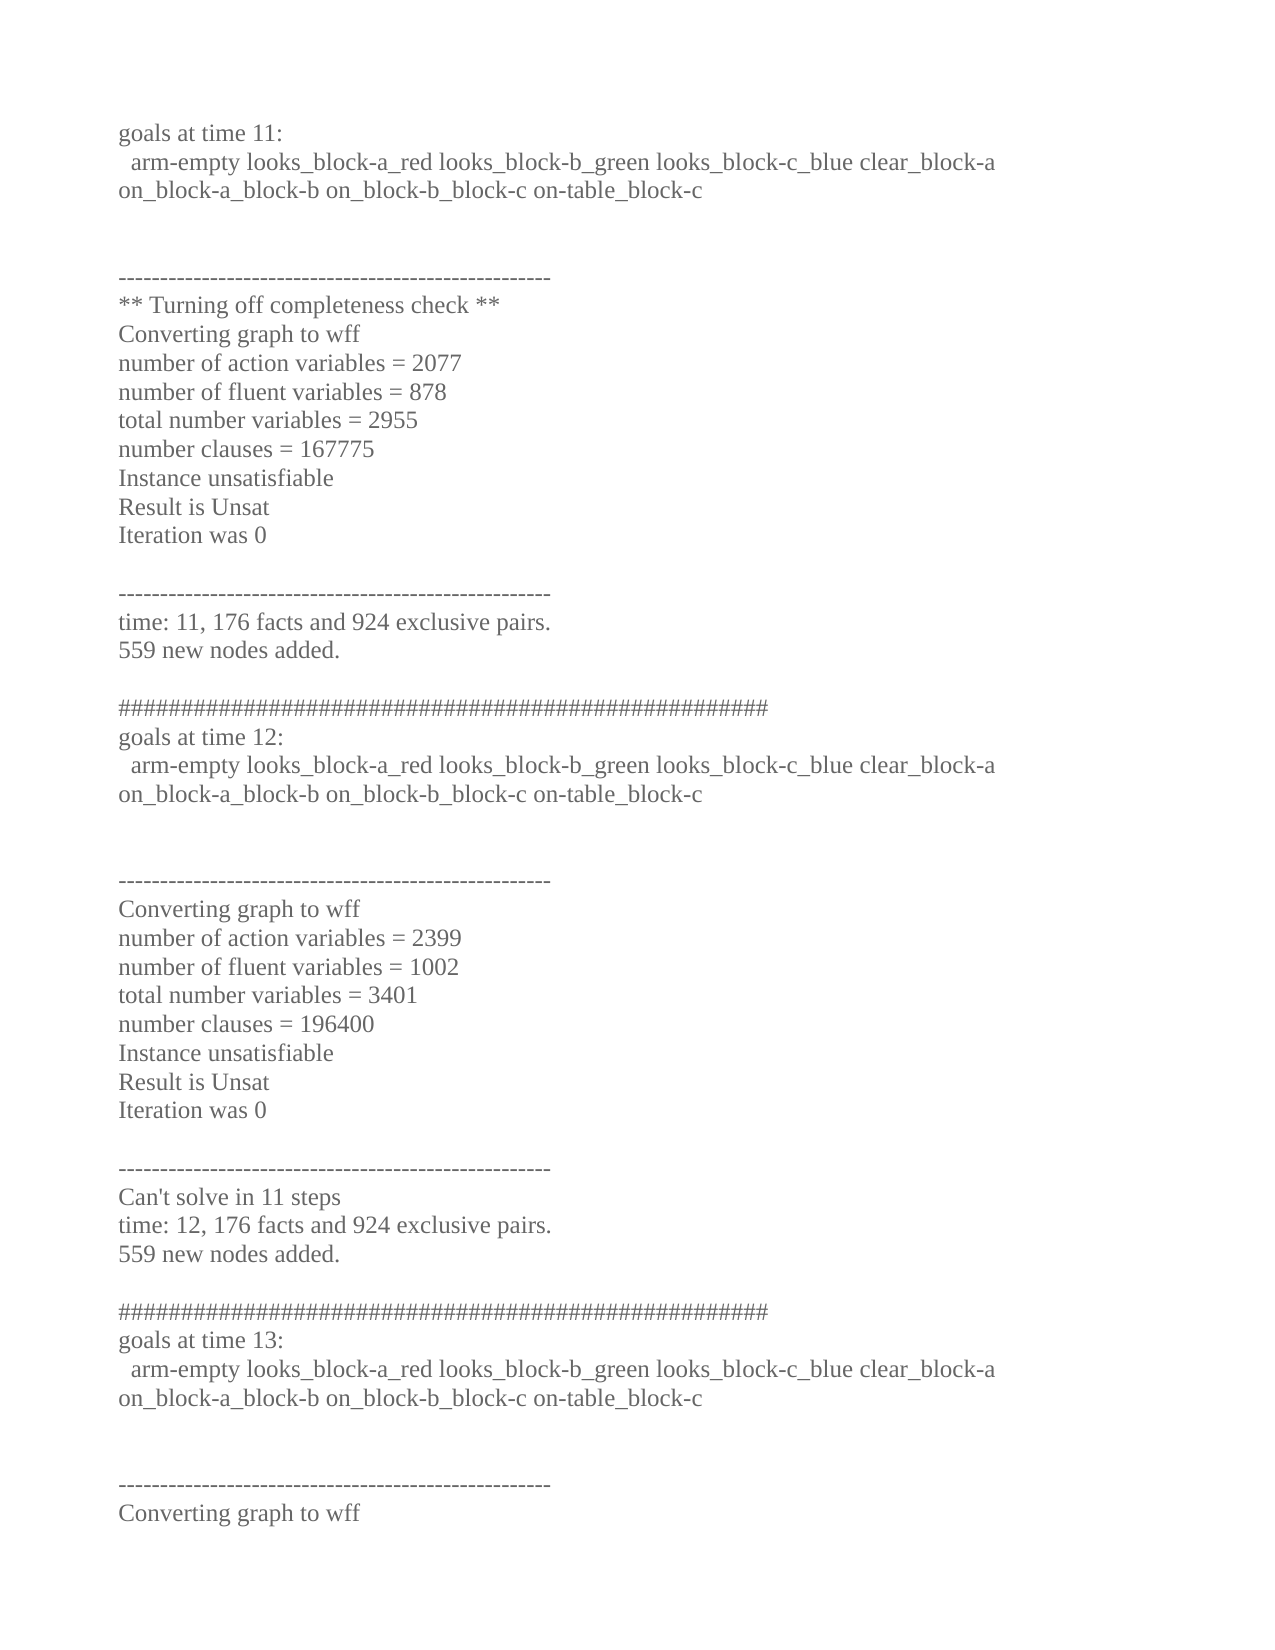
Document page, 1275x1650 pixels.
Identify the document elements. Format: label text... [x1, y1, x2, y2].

text goals at time 11: [118, 118, 1157, 147]
text time: 12, 176 facts and 924 exclusive pairs. [118, 1211, 1157, 1239]
text arm-empty looks_block-a_red looks_block-b_green looks_block-c_blue clear_block-a [118, 1354, 1157, 1383]
text total number variables = 2955 [118, 406, 1157, 434]
text ** Turning off completeness check ** [118, 291, 1157, 319]
text Instance unsatisfiable [118, 463, 1157, 492]
text Iteration was 0 [118, 1096, 1157, 1124]
text number of action variables = 2077 [118, 348, 1157, 377]
text Can't solve in 11 steps [118, 1182, 1157, 1211]
text number clauses = 196400 [118, 1009, 1157, 1038]
text on_block-a_block-b on_block-b_block-c on-table_block-c [118, 176, 1157, 204]
text time: 11, 176 facts and 924 exclusive pairs. [118, 607, 1157, 636]
text number of action variables = 2399 [118, 923, 1157, 952]
text 559 new nodes added. [118, 1239, 1157, 1268]
text Iteration was 0 [118, 521, 1157, 549]
text Instance unsatisfiable [118, 1038, 1157, 1067]
text goals at time 12: [118, 722, 1157, 751]
text Converting graph to wff [118, 1498, 1157, 1527]
text Result is Unsat [118, 492, 1157, 521]
text ---------------------------------------------------- [118, 866, 1157, 894]
text ---------------------------------------------------- [118, 578, 1157, 607]
text ---------------------------------------------------- [118, 1153, 1157, 1182]
text number of fluent variables = 1002 [118, 952, 1157, 981]
text ---------------------------------------------------- [118, 1469, 1157, 1498]
text 559 new nodes added. [118, 636, 1157, 664]
text Result is Unsat [118, 1067, 1157, 1096]
text arm-empty looks_block-a_red looks_block-b_green looks_block-c_blue clear_block-a [118, 147, 1157, 176]
text arm-empty looks_block-a_red looks_block-b_green looks_block-c_blue clear_block-a [118, 751, 1157, 779]
text #################################################### [118, 693, 1157, 722]
text ---------------------------------------------------- [118, 262, 1157, 291]
text Converting graph to wff [118, 894, 1157, 923]
text #################################################### [118, 1297, 1157, 1326]
text Converting graph to wff [118, 319, 1157, 348]
text total number variables = 3401 [118, 981, 1157, 1009]
text number of fluent variables = 878 [118, 377, 1157, 406]
text on_block-a_block-b on_block-b_block-c on-table_block-c [118, 779, 1157, 808]
text on_block-a_block-b on_block-b_block-c on-table_block-c [118, 1383, 1157, 1412]
text number clauses = 167775 [118, 434, 1157, 463]
text goals at time 13: [118, 1326, 1157, 1354]
